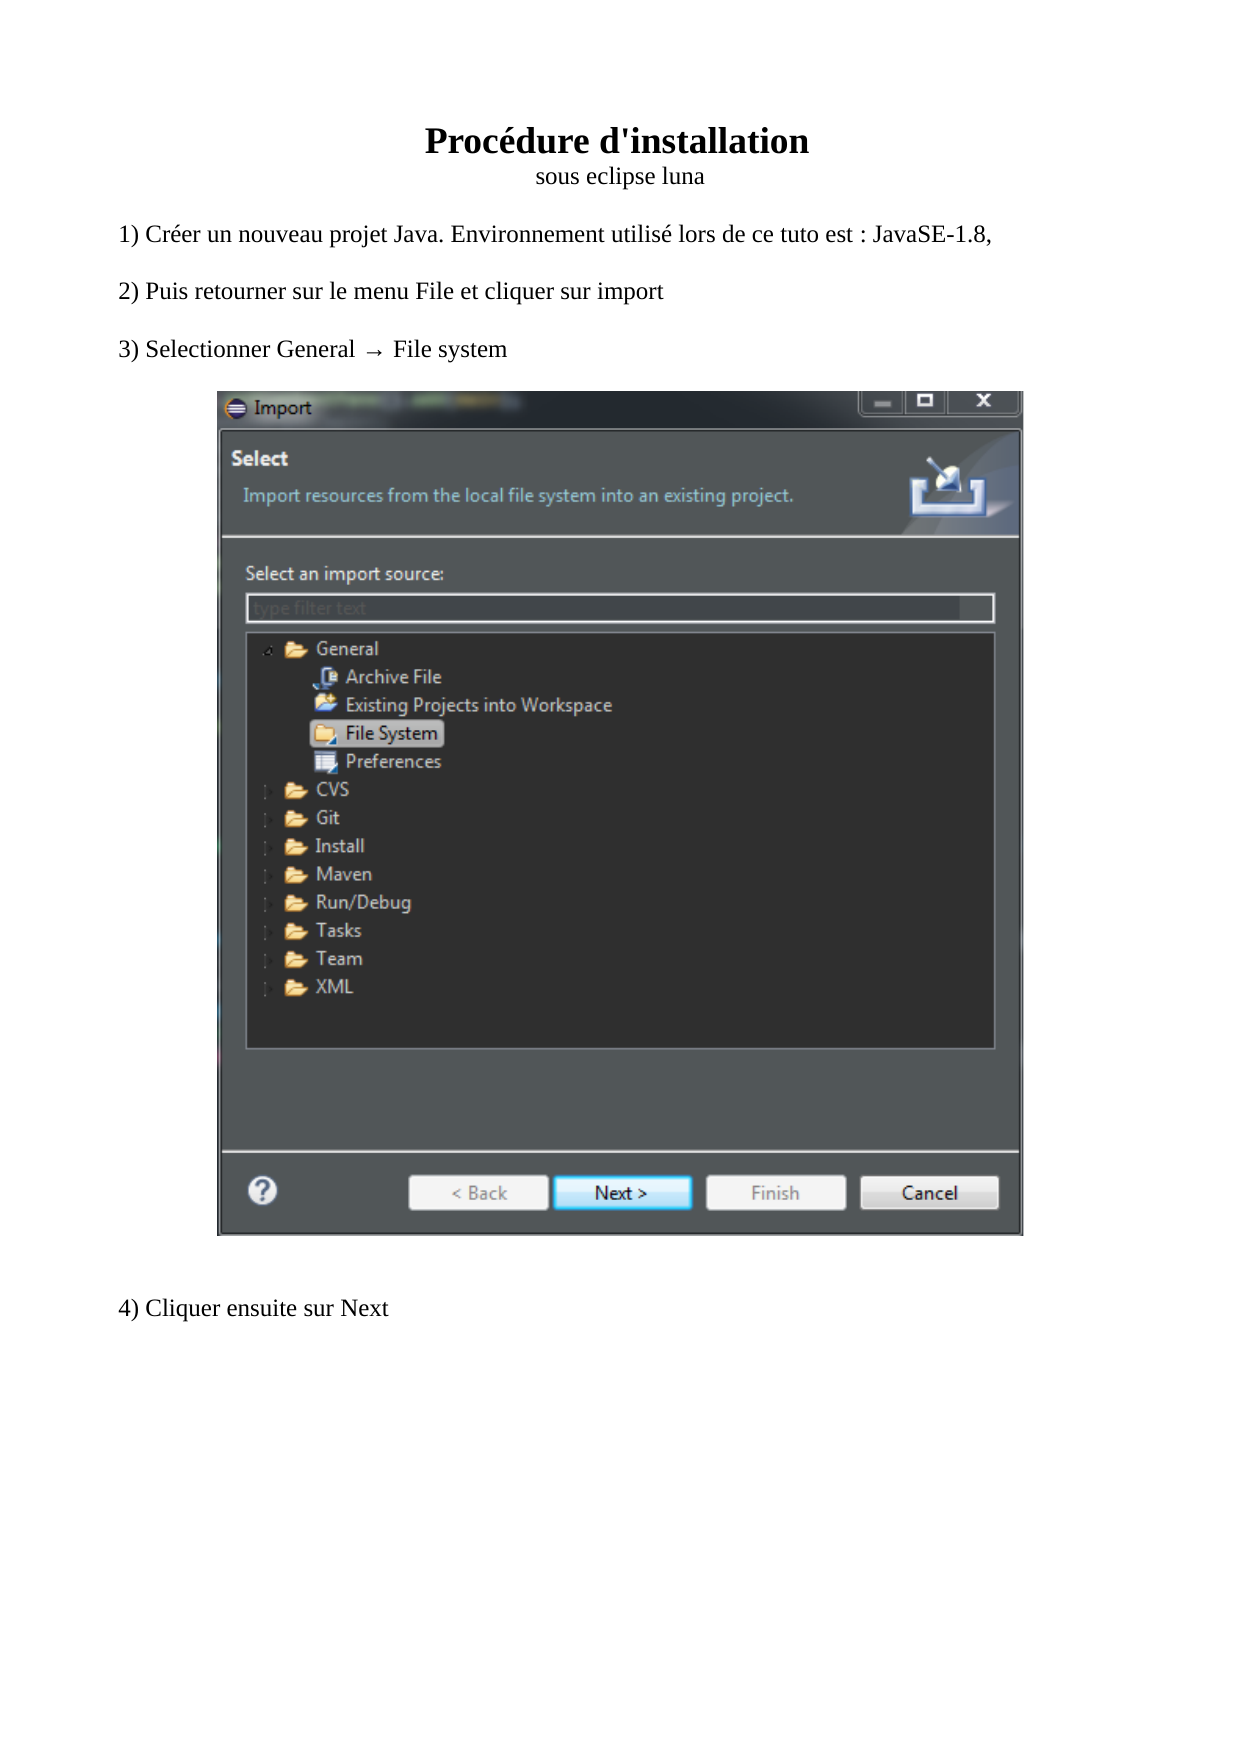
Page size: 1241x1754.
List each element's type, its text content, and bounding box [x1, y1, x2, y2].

text sous eclipse luna [118, 161, 1122, 190]
picture [217, 391, 1024, 1236]
text 3) Selectionner General → File system [118, 334, 1122, 362]
text 4) Cliquer ensuite sur Next [118, 1293, 1122, 1321]
text 2) Puis retourner sur le menu File et cliquer sur import [118, 276, 1122, 305]
text 1) Créer un nouveau projet Java. Environnement utilisé lors de ce tuto est : JavaSE-1.8, [118, 219, 1122, 247]
text Procédure d'installation [118, 118, 1122, 161]
